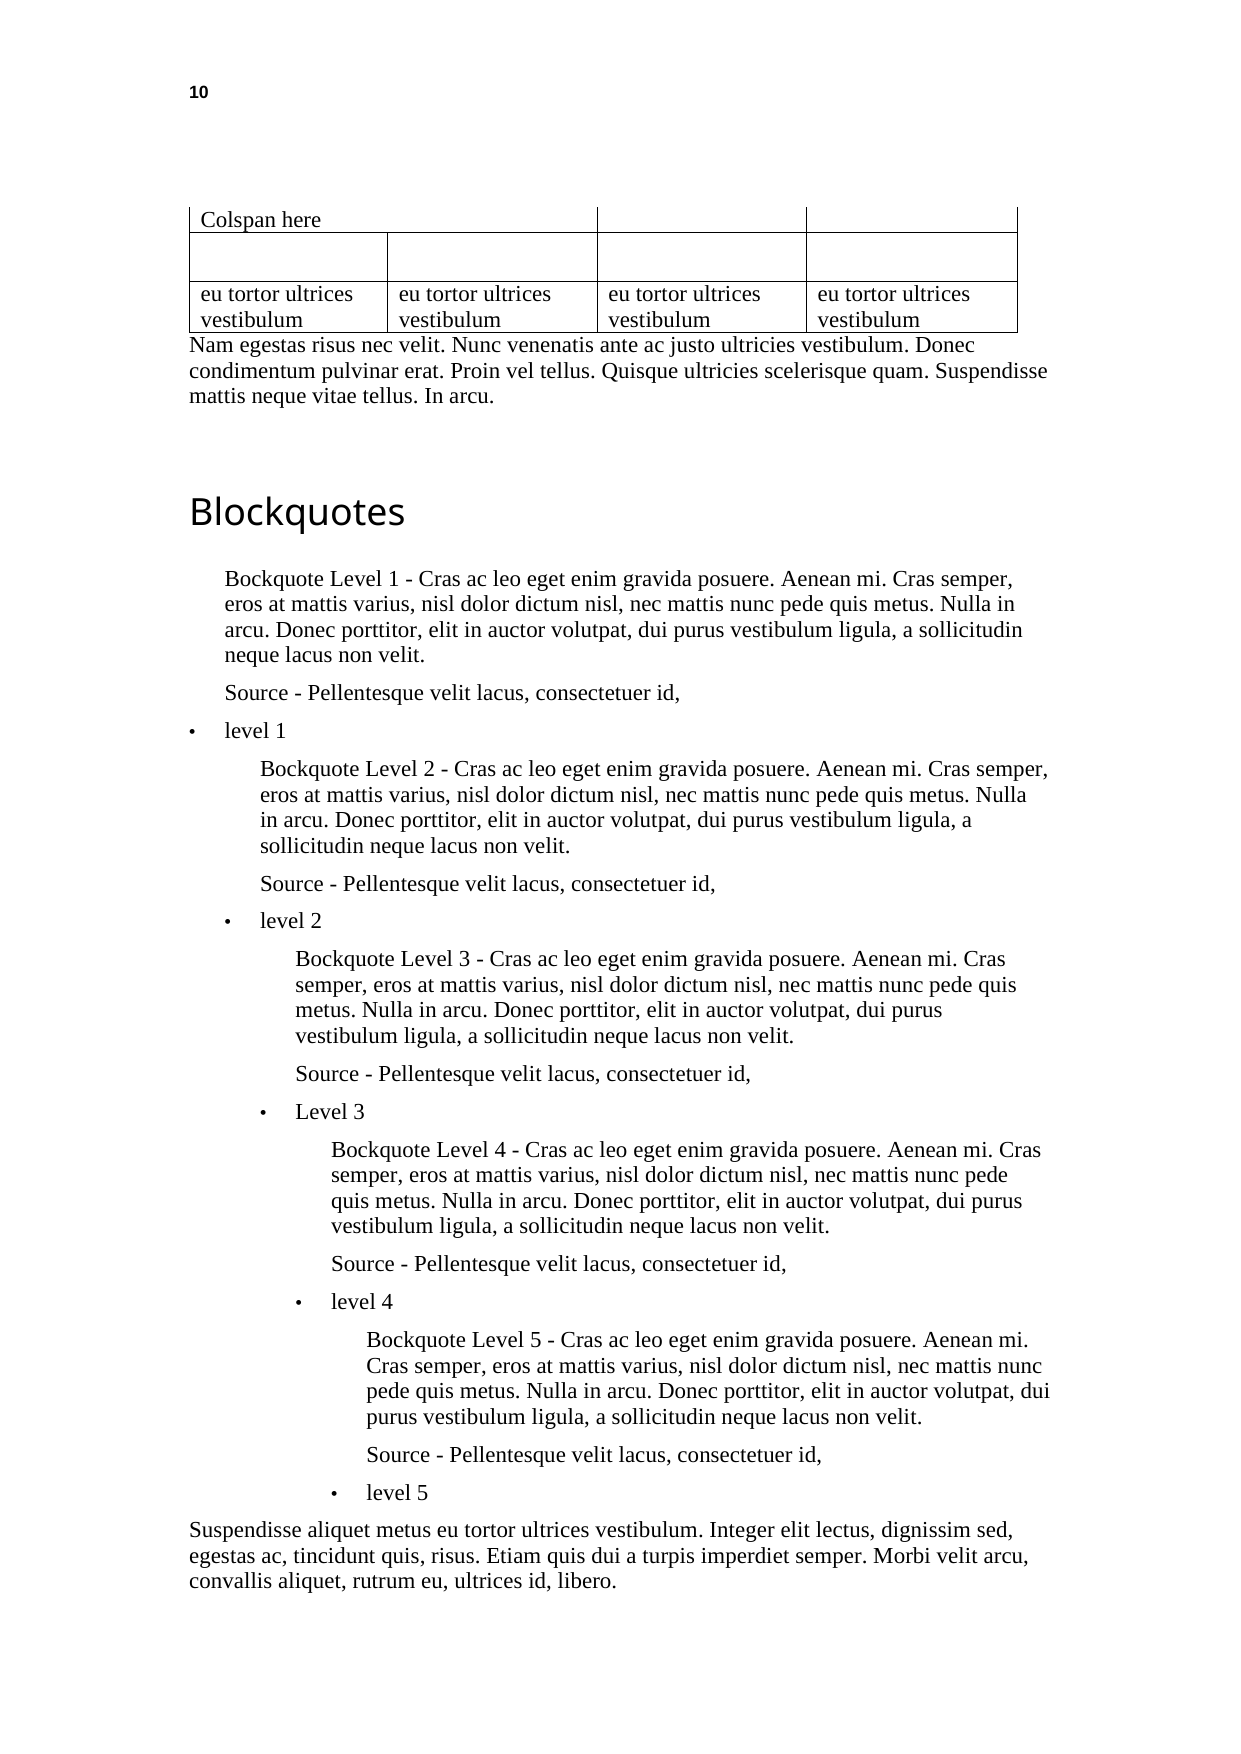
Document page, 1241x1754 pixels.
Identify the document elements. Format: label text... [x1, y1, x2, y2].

text Bockquote Level 3 - Cras ac leo eget enim gravida posuere. Aenean mi. Cras semper, eros at mattis varius, nisl dolor dictum nisl, nec mattis nunc pede quis metus. Nulla in arcu. Donec porttitor, elit in auctor volutpat, dui purus vestibulum ligula, a sollicitudin neque lacus non velit. [295, 946, 1051, 1048]
text Bockquote Level 1 - Cras ac leo eget enim gravida posuere. Aenean mi. Cras semper, eros at mattis varius, nisl dolor dictum nisl, nec mattis nunc pede quis metus. Nulla in arcu. Donec porttitor, elit in auctor volutpat, dui purus vestibulum ligula, a sollicitudin neque lacus non velit. [224, 566, 1051, 668]
list level 5 [331, 1479, 1051, 1505]
text Source - Pellentesque velit lacus, consectetuer id, [331, 1251, 1051, 1277]
list level 4 [295, 1289, 1051, 1314]
text Source - Pellentesque velit lacus, consectetuer id, [260, 871, 1051, 896]
text Suspendisse aliquet metus eu tortor ultrices vestibulum. Integer elit lectus, dignissim sed, egestas ac, tincidunt quis, risus. Etiam quis dui a turpis imperdiet semper. Morbi velit arcu, convallis aliquet, rutrum eu, ultrices id, libero. [189, 1517, 1051, 1594]
text Source - Pellentesque velit lacus, consectetuer id, [295, 1061, 1051, 1086]
table_cell Colspan here [190, 207, 597, 232]
table_cell [807, 233, 1017, 281]
table_cell eu tortor ultrices vestibulum [388, 282, 597, 332]
text Bockquote Level 4 - Cras ac leo eget enim gravida posuere. Aenean mi. Cras semper, eros at mattis varius, nisl dolor dictum nisl, nec mattis nunc pede quis metus. Nulla in arcu. Donec porttitor, elit in auctor volutpat, dui purus vestibulum ligula, a sollicitudin neque lacus non velit. [331, 1137, 1051, 1239]
text Bockquote Level 2 - Cras ac leo eget enim gravida posuere. Aenean mi. Cras semper, eros at mattis varius, nisl dolor dictum nisl, nec mattis nunc pede quis metus. Nulla in arcu. Donec porttitor, elit in auctor volutpat, dui purus vestibulum ligula, a sollicitudin neque lacus non velit. [260, 756, 1051, 858]
text Bockquote Level 5 - Cras ac leo eget enim gravida posuere. Aenean mi. Cras semper, eros at mattis varius, nisl dolor dictum nisl, nec mattis nunc pede quis metus. Nulla in arcu. Donec porttitor, elit in auctor volutpat, dui purus vestibulum ligula, a sollicitudin neque lacus non velit. [366, 1327, 1051, 1429]
table_cell [598, 207, 806, 232]
text Blockquotes [189, 486, 1051, 537]
list Level 3 [260, 1099, 1051, 1124]
table_cell eu tortor ultrices vestibulum [598, 282, 806, 332]
table_cell eu tortor ultrices vestibulum [190, 282, 387, 332]
table_cell [807, 207, 1017, 232]
text Source - Pellentesque velit lacus, consectetuer id, [366, 1441, 1051, 1467]
text Nam egestas risus nec velit. Nunc venenatis ante ac justo ultricies vestibulum. Donec condimentum pulvinar erat. Proin vel tellus. Quisque ultricies scelerisque quam. Suspendisse mattis neque vitae tellus. In arcu. [189, 332, 1051, 409]
text Source - Pellentesque velit lacus, consectetuer id, [224, 680, 1051, 706]
list level 1 [189, 718, 1051, 744]
list level 2 [224, 908, 1051, 934]
table_cell [190, 233, 387, 281]
table_cell eu tortor ultrices vestibulum [807, 282, 1017, 332]
table_cell [598, 233, 806, 281]
table_cell [388, 233, 597, 281]
